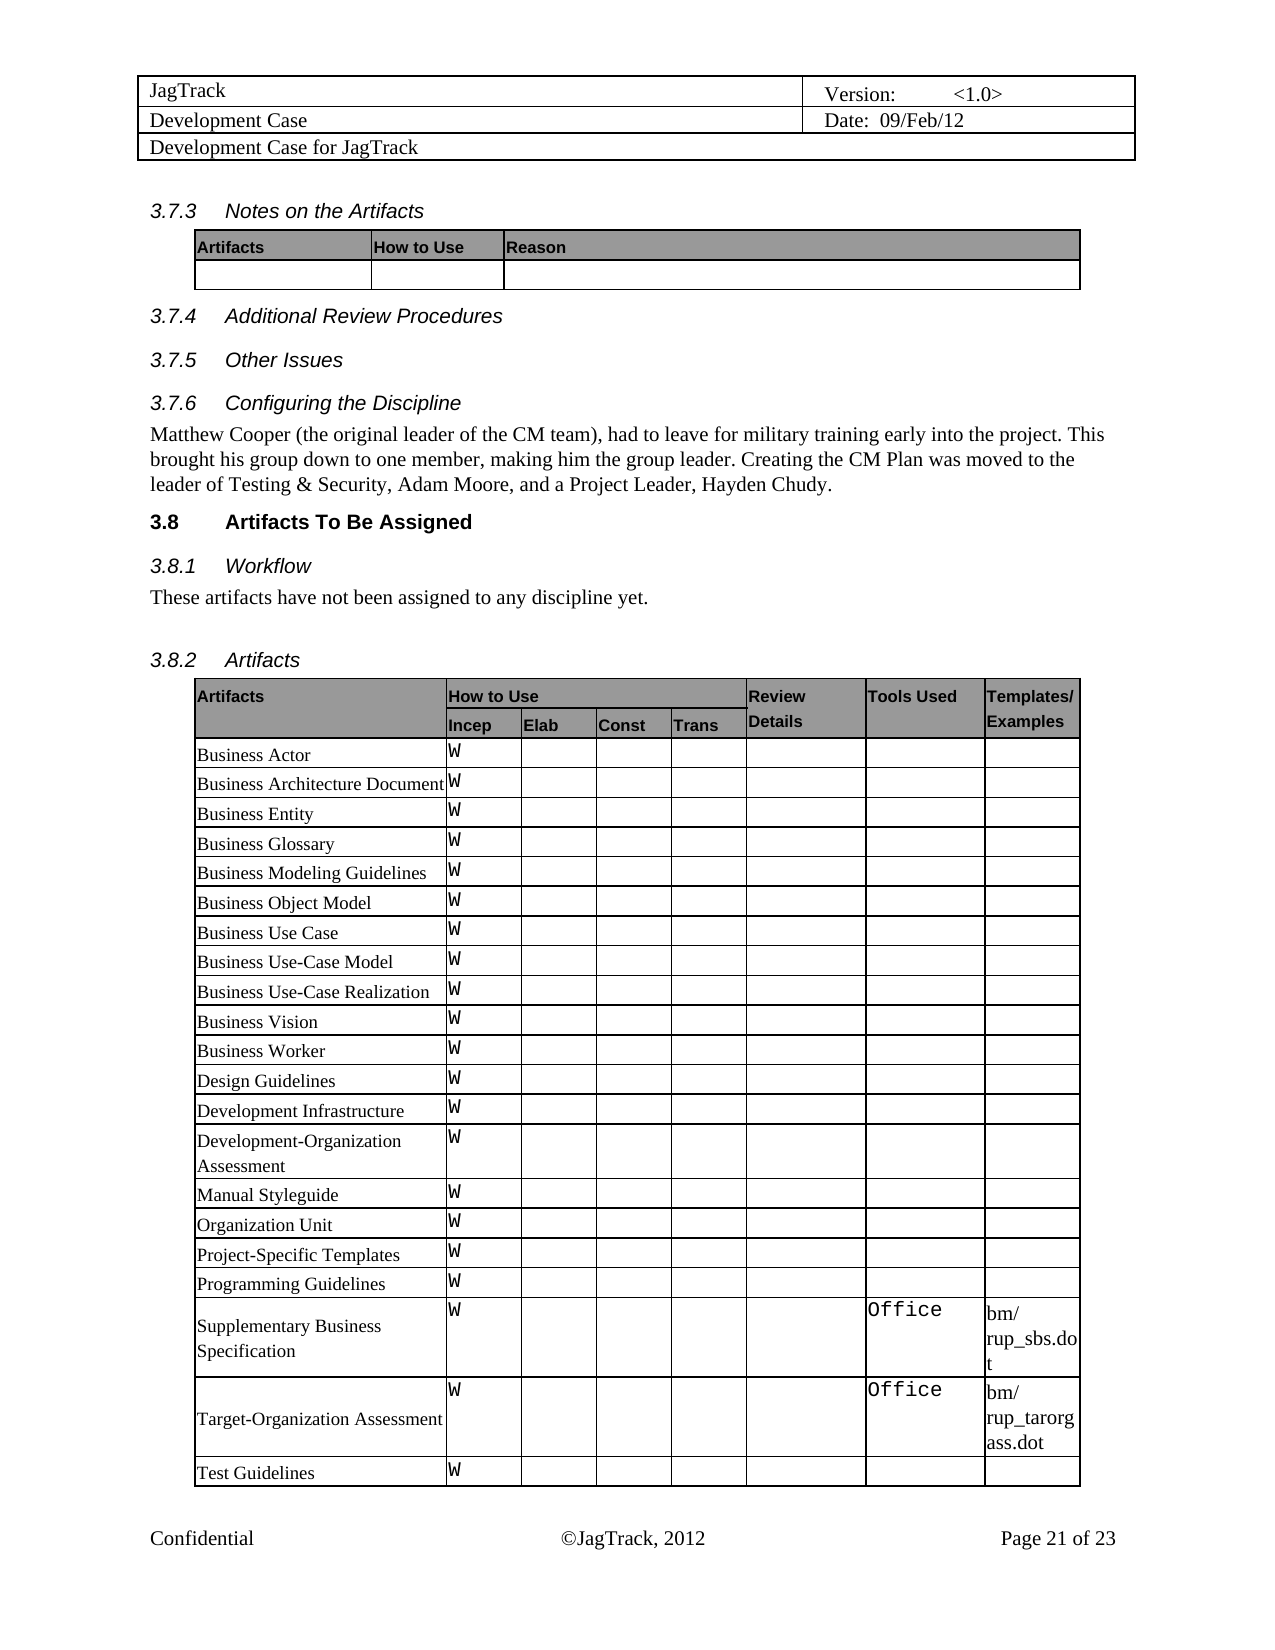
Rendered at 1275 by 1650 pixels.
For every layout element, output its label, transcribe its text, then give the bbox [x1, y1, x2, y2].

table_cell W [447, 1209, 521, 1237]
table_header Reason [505, 231, 1079, 259]
table_cell [597, 1125, 671, 1178]
table_cell [747, 857, 865, 885]
table_cell Target-Organization Assessment [196, 1378, 446, 1456]
table_cell [597, 976, 671, 1004]
table_cell [522, 1298, 596, 1376]
table_cell [597, 768, 671, 796]
table_cell [747, 768, 865, 796]
table_cell [747, 798, 865, 826]
table_cell [986, 768, 1079, 796]
table_cell W [447, 946, 521, 974]
table_cell [672, 1065, 746, 1093]
table_cell [672, 739, 746, 767]
table_cell Organization Unit [196, 1209, 446, 1237]
table_cell W [447, 768, 521, 796]
table_cell [522, 1095, 596, 1123]
table_cell Trans [672, 709, 746, 737]
table_cell [522, 1209, 596, 1237]
table_cell W [447, 1065, 521, 1093]
table_cell [747, 1298, 865, 1376]
table_cell [522, 1065, 596, 1093]
table_cell [196, 261, 371, 288]
table_cell [672, 1125, 746, 1178]
table_cell Manual Styleguide [196, 1179, 446, 1207]
table_cell [672, 857, 746, 885]
table_cell [522, 739, 596, 767]
subtitle Artifacts To Be Assigned [150, 509, 1125, 534]
table_cell bm/rup_sbs.dot [986, 1298, 1079, 1376]
table_cell [672, 946, 746, 974]
table_cell [747, 917, 865, 945]
table_cell [672, 1179, 746, 1207]
table_cell [867, 1268, 984, 1296]
table_cell [867, 739, 984, 767]
text These artifacts have not been assigned to any discipline yet. [150, 584, 1125, 609]
table_cell [747, 1209, 865, 1237]
table_cell [522, 976, 596, 1004]
table_cell [672, 887, 746, 915]
table_cell W [447, 1239, 521, 1267]
subtitle Notes on the Artifacts [150, 198, 1125, 223]
table_cell W [447, 1268, 521, 1296]
subtitle Configuring the Discipline [150, 390, 1125, 415]
table_cell [747, 1095, 865, 1123]
table_cell [747, 1065, 865, 1093]
table_cell [867, 976, 984, 1004]
table_cell [986, 798, 1079, 826]
table_cell Const [597, 709, 671, 737]
table_cell [522, 917, 596, 945]
table_cell [522, 828, 596, 856]
table_cell Design Guidelines [196, 1065, 446, 1093]
table_cell [986, 887, 1079, 915]
table_cell Elab [522, 709, 596, 737]
table_cell [867, 798, 984, 826]
table_cell W [447, 1457, 521, 1485]
table_header Review Details [747, 679, 865, 737]
table_cell [522, 1268, 596, 1296]
table_cell [597, 828, 671, 856]
table_cell [986, 739, 1079, 767]
table_cell [597, 946, 671, 974]
table_cell W [447, 1378, 521, 1456]
table_cell Development Infrastructure [196, 1095, 446, 1123]
table_cell [986, 1095, 1079, 1123]
table_cell [597, 1457, 671, 1485]
table_cell W [447, 857, 521, 885]
table_cell [522, 798, 596, 826]
table_cell Programming Guidelines [196, 1268, 446, 1296]
table_cell W [447, 1006, 521, 1034]
table_cell [522, 1125, 596, 1178]
table_cell [522, 1006, 596, 1034]
table_cell [505, 261, 1079, 288]
table_cell [672, 1298, 746, 1376]
table_cell [747, 1006, 865, 1034]
subtitle Other Issues [150, 346, 1125, 371]
table_cell [597, 1036, 671, 1063]
table_cell [672, 1239, 746, 1267]
table_cell [522, 768, 596, 796]
table_cell [672, 1006, 746, 1034]
table_cell Business Object Model [196, 887, 446, 915]
table_cell [986, 828, 1079, 856]
table_header Templates/ Examples [986, 679, 1079, 737]
table_cell [747, 828, 865, 856]
table_cell [867, 1006, 984, 1034]
table_cell Business Use-Case Realization [196, 976, 446, 1004]
table_cell [522, 1036, 596, 1063]
table_cell [986, 946, 1079, 974]
table_cell [672, 1268, 746, 1296]
table_cell Business Entity [196, 798, 446, 826]
table_cell [867, 1239, 984, 1267]
table_cell W [447, 1125, 521, 1178]
table_cell [522, 857, 596, 885]
table_header How to Use [372, 231, 503, 259]
table_cell [867, 1036, 984, 1063]
table_cell [597, 1006, 671, 1034]
table_cell [597, 1378, 671, 1456]
table_cell [672, 828, 746, 856]
table_cell [747, 1239, 865, 1267]
table_cell [597, 857, 671, 885]
table_cell [747, 1036, 865, 1063]
table_cell [747, 976, 865, 1004]
table_cell [867, 1209, 984, 1237]
table_cell [986, 1125, 1079, 1178]
table_cell [747, 1179, 865, 1207]
subtitle Workflow [150, 553, 1125, 578]
table_cell [522, 946, 596, 974]
table_cell Business Use Case [196, 917, 446, 945]
table_cell [867, 917, 984, 945]
table_cell W [447, 1298, 521, 1376]
table_cell [747, 946, 865, 974]
table_cell [372, 261, 503, 288]
table_cell [986, 1179, 1079, 1207]
text Matthew Cooper (the original leader of the CM team), had to leave for military training early into the project. This brought his group down to one member, making him the group leader. Creating the CM Plan was moved to the leader of Testing & Security, Adam Moore, and a Project Leader, Hayden Chudy. [150, 421, 1125, 496]
table_cell [986, 1065, 1079, 1093]
table_cell Business Architecture Document [196, 768, 446, 796]
table_cell W [447, 739, 521, 767]
table_cell Business Modeling Guidelines [196, 857, 446, 885]
table_cell [867, 946, 984, 974]
table_cell bm/rup_tarorgass.dot [986, 1378, 1079, 1456]
table_cell [522, 1378, 596, 1456]
table_cell Development-Organization Assessment [196, 1125, 446, 1178]
table_cell W [447, 798, 521, 826]
table_header Tools Used [867, 679, 984, 737]
table_cell [672, 1036, 746, 1063]
table_cell W [447, 1036, 521, 1063]
table_cell [867, 1179, 984, 1207]
table_cell [986, 917, 1079, 945]
table_cell Business Use-Case Model [196, 946, 446, 974]
table_cell [672, 768, 746, 796]
table_cell [597, 1095, 671, 1123]
table_header Artifacts [196, 679, 446, 737]
table_cell [672, 1378, 746, 1456]
table_cell [672, 917, 746, 945]
table_cell Test Guidelines [196, 1457, 446, 1485]
table_cell [986, 1006, 1079, 1034]
table_cell [672, 798, 746, 826]
table_cell [522, 887, 596, 915]
table_cell [867, 857, 984, 885]
table_cell W [447, 828, 521, 856]
table_cell [986, 857, 1079, 885]
table_cell Business Glossary [196, 828, 446, 856]
table_cell W [447, 976, 521, 1004]
table_cell Incep [447, 709, 521, 737]
table_cell [597, 917, 671, 945]
table_cell [986, 1268, 1079, 1296]
table_cell W [447, 1179, 521, 1207]
table_cell W [447, 887, 521, 915]
table_cell [986, 1457, 1079, 1485]
table_cell [986, 1036, 1079, 1063]
subtitle Artifacts [150, 646, 1125, 671]
table_cell [522, 1457, 596, 1485]
table_cell [867, 887, 984, 915]
table_cell [867, 1457, 984, 1485]
table_cell [867, 1095, 984, 1123]
table_cell [672, 1457, 746, 1485]
table_cell Office [867, 1298, 984, 1376]
table_cell [747, 1457, 865, 1485]
table_cell [597, 1179, 671, 1207]
table_cell [867, 768, 984, 796]
table_cell [867, 1065, 984, 1093]
table_cell W [447, 1095, 521, 1123]
table_cell [986, 1239, 1079, 1267]
table_cell [672, 1209, 746, 1237]
table_cell [597, 798, 671, 826]
table_cell [986, 1209, 1079, 1237]
table_cell [597, 1065, 671, 1093]
table_cell [867, 1125, 984, 1178]
table_cell [597, 1298, 671, 1376]
table_cell [672, 1095, 746, 1123]
table_cell W [447, 917, 521, 945]
table_cell [522, 1239, 596, 1267]
table_cell Business Actor [196, 739, 446, 767]
table_cell [867, 828, 984, 856]
subtitle Additional Review Procedures [150, 303, 1125, 328]
table_cell [747, 1378, 865, 1456]
table_cell [522, 1179, 596, 1207]
table_cell [672, 976, 746, 1004]
table_cell [597, 1209, 671, 1237]
table_cell [747, 1268, 865, 1296]
table_cell Business Vision [196, 1006, 446, 1034]
table_cell [747, 1125, 865, 1178]
table_cell Project-Specific Templates [196, 1239, 446, 1267]
table_cell Office [867, 1378, 984, 1456]
table_header Artifacts [196, 231, 371, 259]
table_cell [597, 1268, 671, 1296]
table_cell [597, 1239, 671, 1267]
table_cell [747, 887, 865, 915]
table_cell [747, 739, 865, 767]
table_header How to Use [447, 679, 746, 707]
table_cell Supplementary Business Specification [196, 1298, 446, 1376]
table_cell [597, 739, 671, 767]
table_cell Business Worker [196, 1036, 446, 1063]
table_cell [986, 976, 1079, 1004]
table_cell [597, 887, 671, 915]
